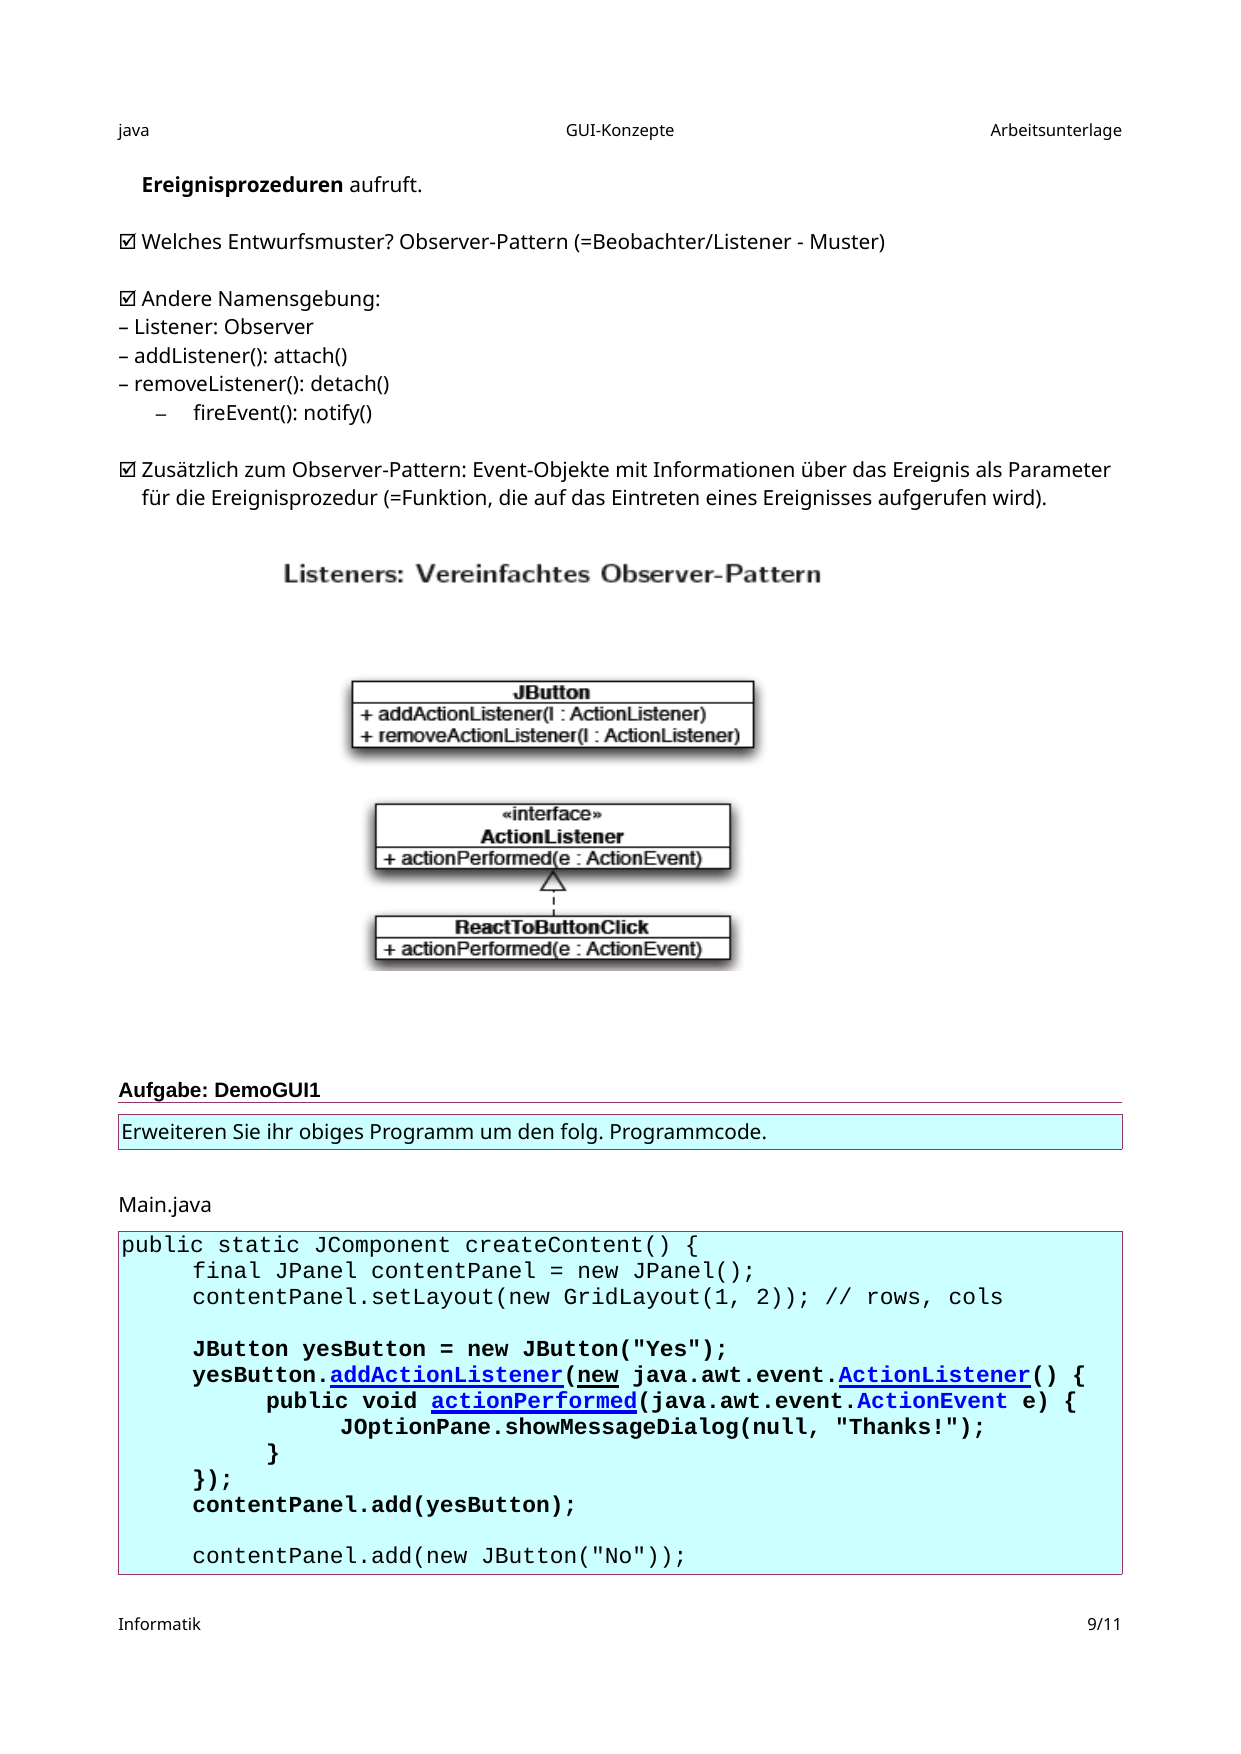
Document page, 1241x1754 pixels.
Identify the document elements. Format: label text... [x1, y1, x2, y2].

text Main.java [118, 1190, 1122, 1218]
text }); [119, 1464, 1122, 1490]
text yesButton.addActionListener(new java.awt.event.ActionListener() { [119, 1360, 1122, 1386]
text contentPanel.setLayout(new GridLayout(1, 2)); // rows, cols [119, 1282, 1122, 1308]
list fireEvent(): notify() [156, 398, 1122, 426]
text – Listener: Observer [118, 312, 1122, 341]
text public static JComponent createContent() { [119, 1232, 1122, 1257]
text JOptionPane.showMessageDialog(null, "Thanks!"); [119, 1412, 1122, 1438]
list Andere Namensgebung: [118, 284, 1122, 312]
text public void actionPerformed(java.awt.event.ActionEvent e) { [119, 1386, 1122, 1412]
list Welches Entwurfsmuster? Observer-Pattern (=Beobachter/Listener - Muster) [118, 227, 1122, 256]
list Ereignisprozeduren aufruft. [118, 170, 1122, 199]
list Zusätzlich zum Observer-Pattern: Event-Objekte mit Informationen über das Ereignis als Parameter für die Ereignisprozedur (=Funktion, die auf das Eintreten eines Ereignisses aufgerufen wird). [118, 455, 1122, 512]
picture [273, 552, 832, 971]
text } [119, 1438, 1122, 1464]
text final JPanel contentPanel = new JPanel(); [119, 1257, 1122, 1282]
text JButton yesButton = new JButton("Yes"); [119, 1334, 1122, 1360]
text contentPanel.add(new JButton("No")); [119, 1542, 1122, 1574]
text – addListener(): attach() [118, 341, 1122, 369]
text Erweiteren Sie ihr obiges Programm um den folg. Programmcode. [119, 1115, 1122, 1149]
text – removeListener(): detach() [118, 369, 1122, 398]
text contentPanel.add(yesButton); [119, 1490, 1122, 1516]
text Aufgabe: DemoGUI1 [118, 1078, 1122, 1102]
